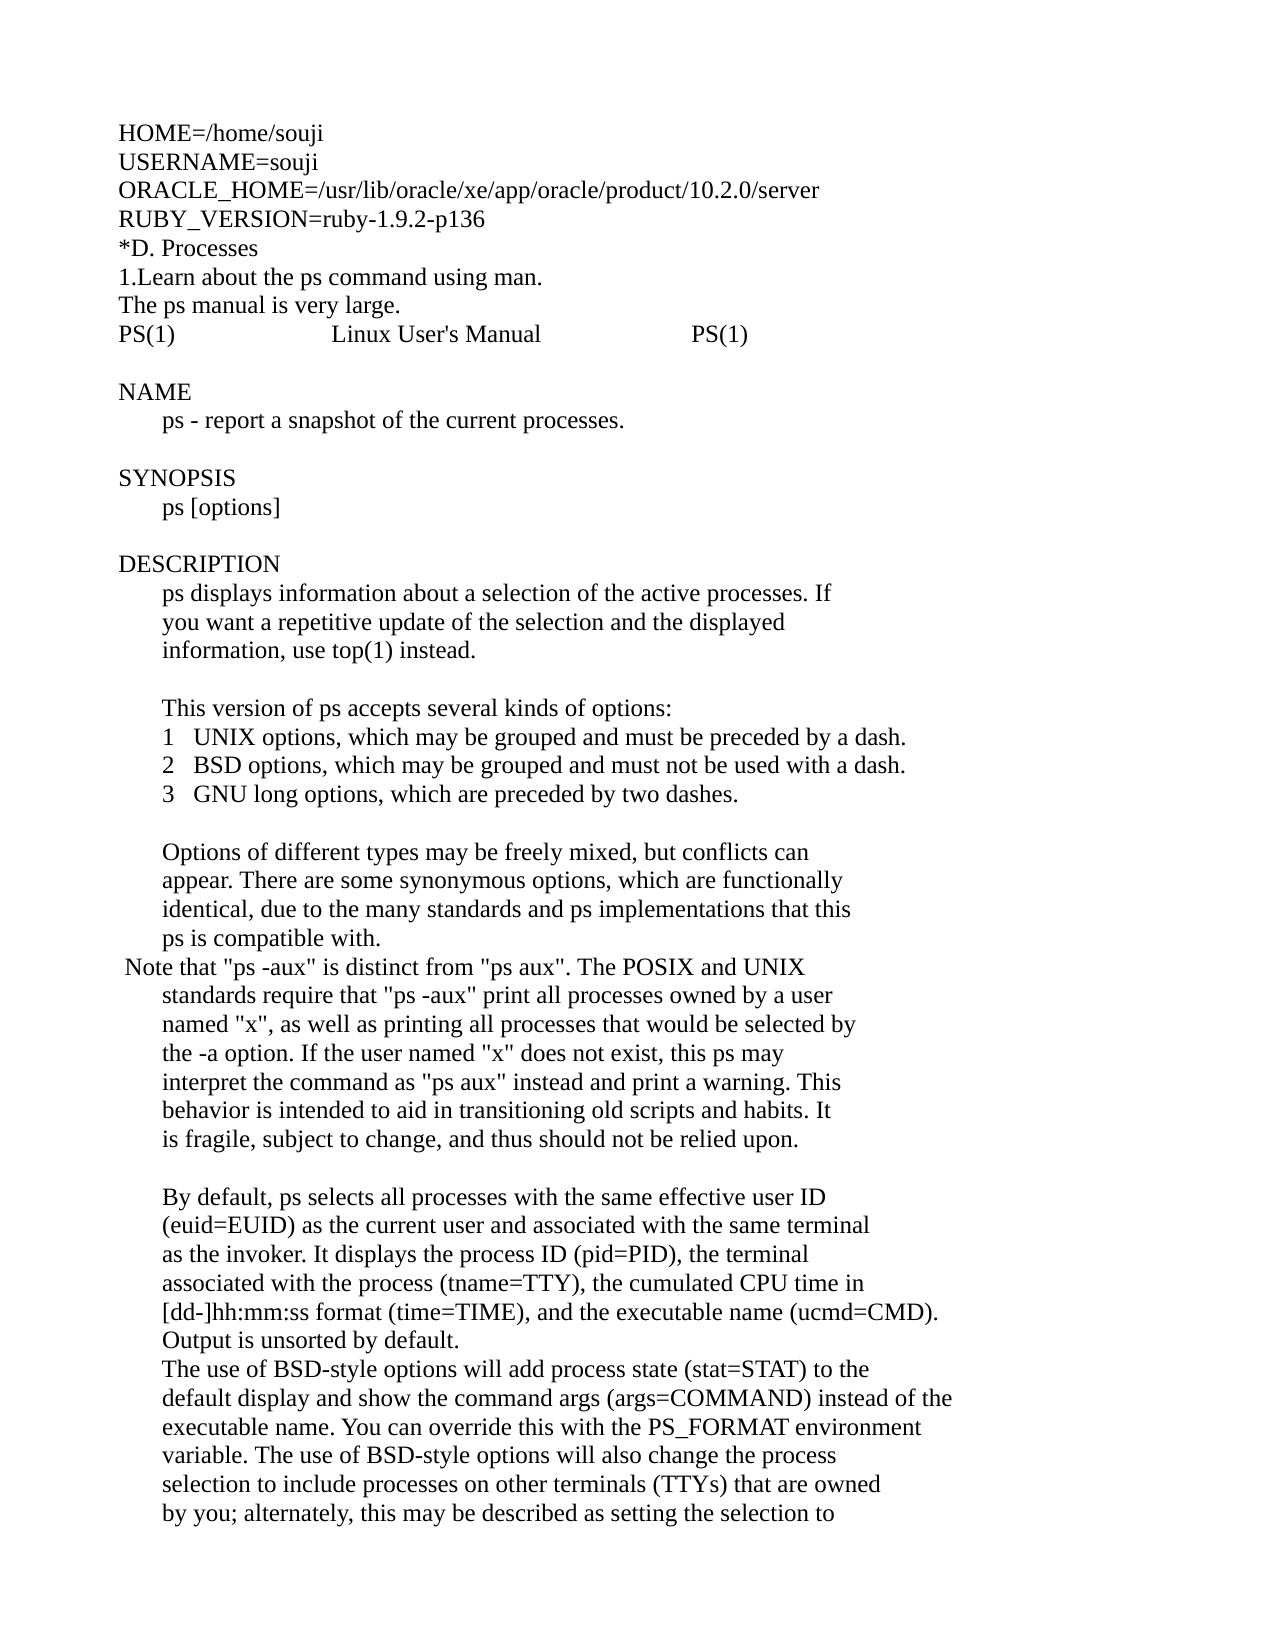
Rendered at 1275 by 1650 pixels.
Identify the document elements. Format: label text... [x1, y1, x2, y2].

text SYNOPSIS [118, 463, 1157, 492]
text 3 GNU long options, which are preceded by two dashes. [118, 779, 1157, 808]
text ps [options] [118, 492, 1157, 521]
text *D. Processes [118, 233, 1157, 262]
text PS(1) Linux User's Manual PS(1) [118, 319, 1157, 348]
text 1 UNIX options, which may be grouped and must be preceded by a dash. [118, 722, 1157, 751]
text HOME=/home/souji [118, 118, 1157, 147]
text By default, ps selects all processes with the same effective user ID [118, 1182, 1157, 1211]
text standards require that "ps -aux" print all processes owned by a user [118, 981, 1157, 1009]
text (euid=EUID) as the current user and associated with the same terminal [118, 1211, 1157, 1239]
text by you; alternately, this may be described as setting the selection to [118, 1498, 1157, 1527]
text you want a repetitive update of the selection and the displayed [118, 607, 1157, 636]
text behavior is intended to aid in transitioning old scripts and habits. It [118, 1096, 1157, 1124]
text ps displays information about a selection of the active processes. If [118, 578, 1157, 607]
text ORACLE_HOME=/usr/lib/oracle/xe/app/oracle/product/10.2.0/server [118, 176, 1157, 204]
text ps - report a snapshot of the current processes. [118, 406, 1157, 434]
text Output is unsorted by default. [118, 1326, 1157, 1354]
text 1.Learn about the ps command using man. [118, 262, 1157, 291]
text the -a option. If the user named "x" does not exist, this ps may [118, 1038, 1157, 1067]
text RUBY_VERSION=ruby-1.9.2-p136 [118, 204, 1157, 233]
text appear. There are some synonymous options, which are functionally [118, 866, 1157, 894]
text associated with the process (tname=TTY), the cumulated CPU time in [118, 1268, 1157, 1297]
text is fragile, subject to change, and thus should not be relied upon. [118, 1124, 1157, 1153]
text DESCRIPTION [118, 549, 1157, 578]
text The use of BSD-style options will add process state (stat=STAT) to the [118, 1354, 1157, 1383]
text [dd-]hh:mm:ss format (time=TIME), and the executable name (ucmd=CMD). [118, 1297, 1157, 1326]
text as the invoker. It displays the process ID (pid=PID), the terminal [118, 1239, 1157, 1268]
text variable. The use of BSD-style options will also change the process [118, 1441, 1157, 1469]
text NAME [118, 377, 1157, 406]
text named "x", as well as printing all processes that would be selected by [118, 1009, 1157, 1038]
text The ps manual is very large. [118, 291, 1157, 319]
text identical, due to the many standards and ps implementations that this [118, 894, 1157, 923]
text selection to include processes on other terminals (TTYs) that are owned [118, 1469, 1157, 1498]
text information, use top(1) instead. [118, 636, 1157, 664]
text executable name. You can override this with the PS_FORMAT environment [118, 1412, 1157, 1441]
text USERNAME=souji [118, 147, 1157, 176]
text This version of ps accepts several kinds of options: [118, 693, 1157, 722]
text Options of different types may be freely mixed, but conflicts can [118, 837, 1157, 866]
text Note that "ps -aux" is distinct from "ps aux". The POSIX and UNIX [118, 952, 1157, 981]
text ps is compatible with. [118, 923, 1157, 952]
text interpret the command as "ps aux" instead and print a warning. This [118, 1067, 1157, 1096]
text 2 BSD options, which may be grouped and must not be used with a dash. [118, 751, 1157, 779]
text default display and show the command args (args=COMMAND) instead of the [118, 1383, 1157, 1412]
